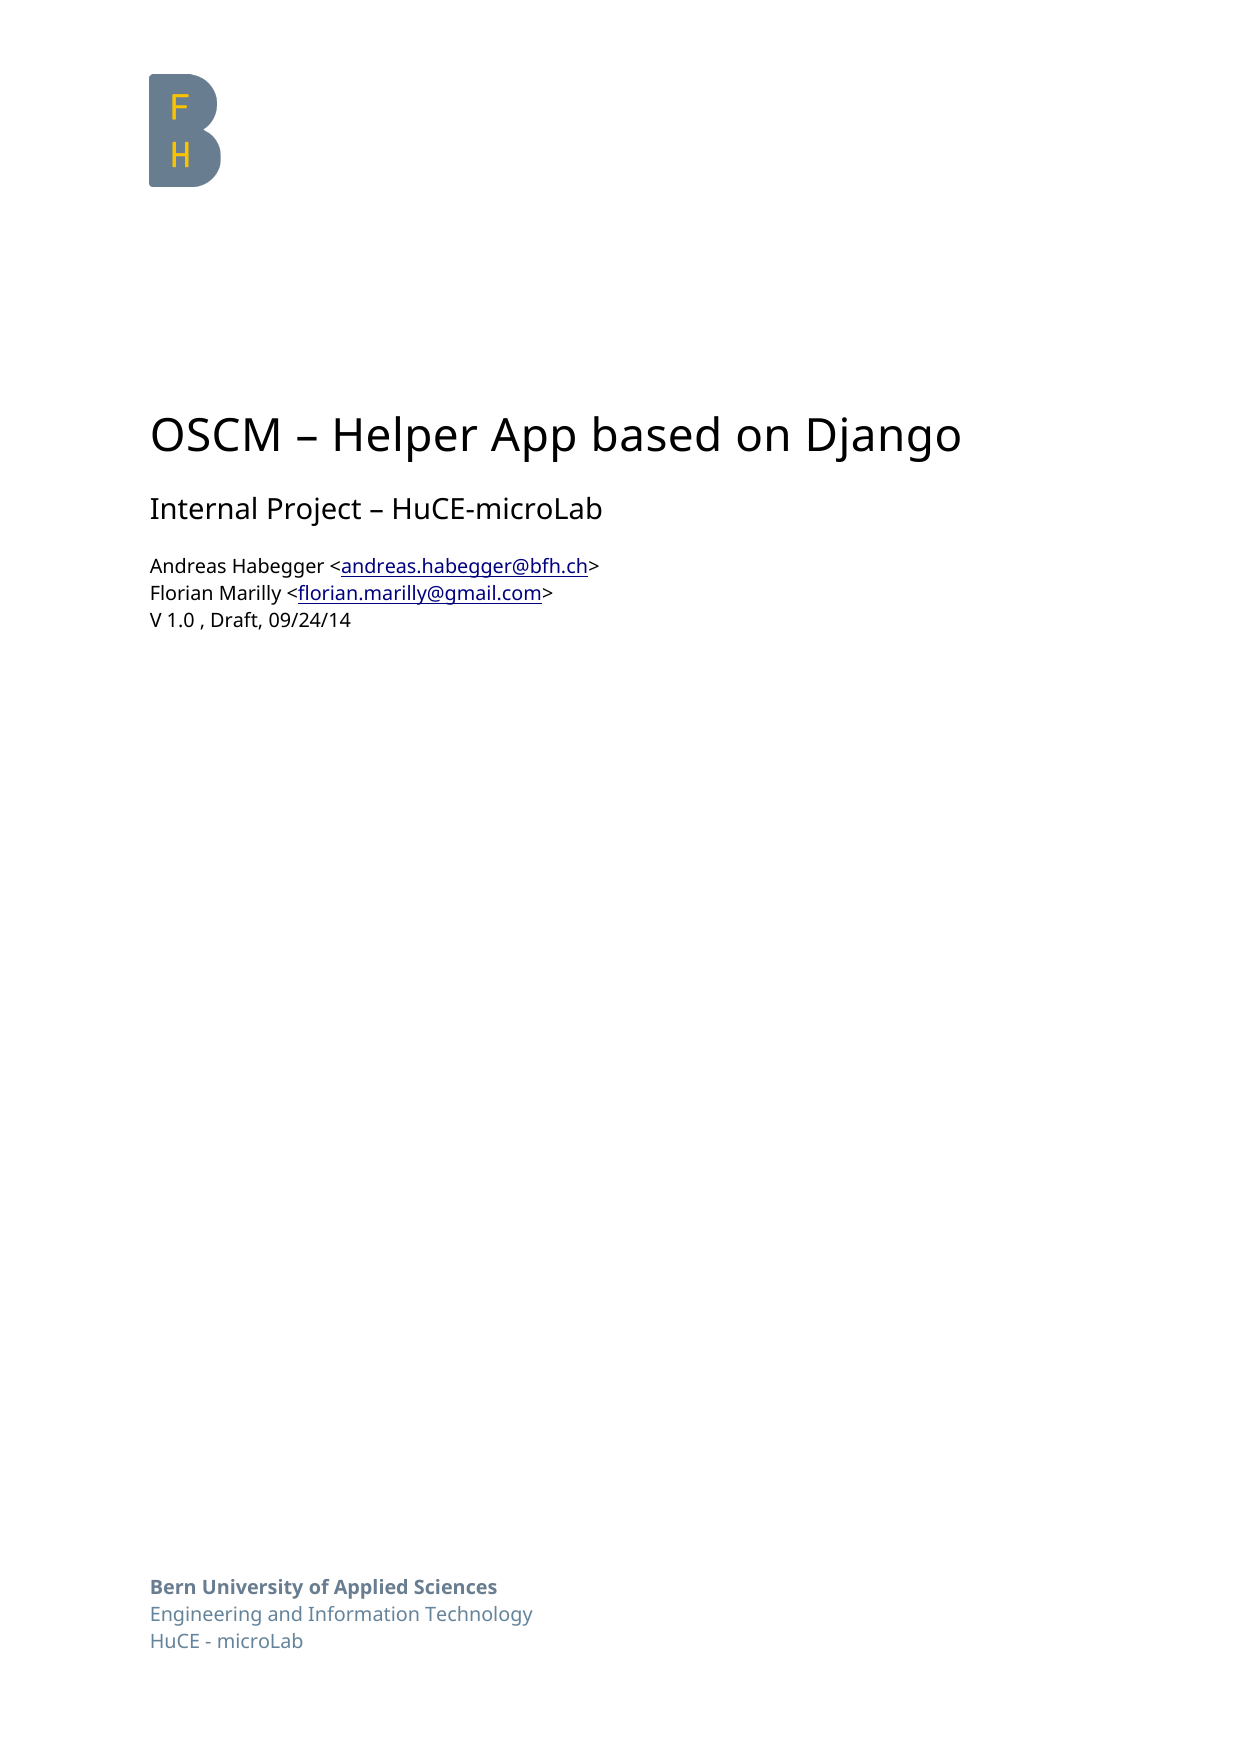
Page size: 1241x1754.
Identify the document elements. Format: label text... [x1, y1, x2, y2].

picture [149, 74, 221, 187]
table_cell Bern University of Applied Sciences Engineering and Information Technology HuCE - microLab [150, 1437, 1024, 1654]
table_header OSCM – Helper App based on Django Internal Project – HuCE-microLab Andreas Habegger <andreas.habegger@bfh.ch> Florian Marilly <florian.marilly@gmail.com> V 1.0 , Draft, 09/24/14 [150, 237, 1024, 1437]
